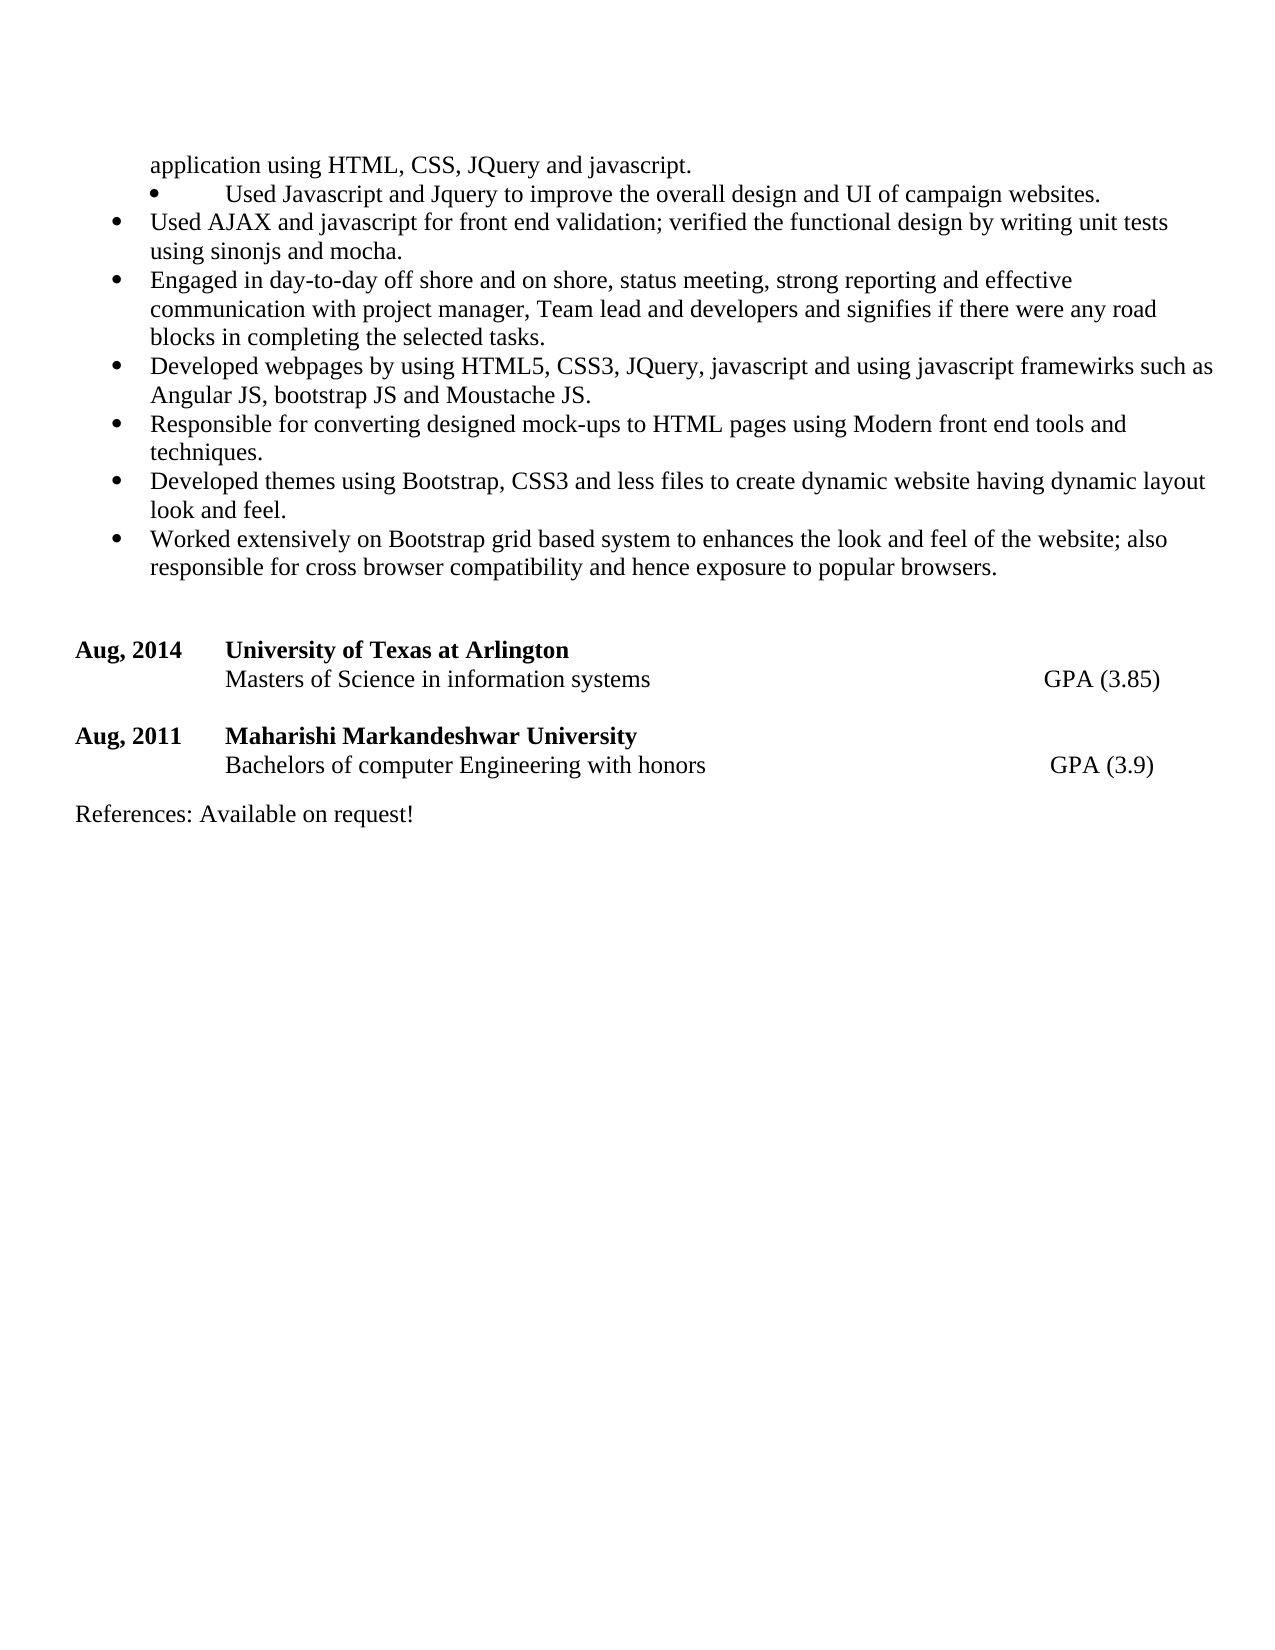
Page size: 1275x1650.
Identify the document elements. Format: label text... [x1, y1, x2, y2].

list Worked extensively on Bootstrap grid based system to enhances the look and feel of the website; also responsible for cross browser compatibility and hence exposure to popular browsers. [112, 524, 1219, 581]
text Masters of Science in information systems GPA (3.85) [37, 664, 1219, 692]
list Developed themes using Bootstrap, CSS3 and less files to create dynamic website having dynamic layout look and feel. [112, 466, 1219, 524]
text Aug, 2011 Maharishi Markandeshwar University [75, 721, 1219, 750]
text References: Available on request! [75, 799, 1219, 828]
list Responsible for converting designed mock-ups to HTML pages using Modern front end tools and techniques. [112, 409, 1219, 466]
list Used AJAX and javascript for front end validation; verified the functional design by writing unit tests using sinonjs and mocha. [112, 207, 1219, 265]
text Aug, 2014 University of Texas at Arlington [75, 635, 1219, 664]
list Engaged in day-to-day off shore and on shore, status meeting, strong reporting and effective communication with project manager, Team lead and developers and signifies if there were any road blocks in completing the selected tasks. [112, 265, 1219, 351]
list Used Javascript and Jquery to improve the overall design and UI of campaign websites. [150, 179, 1219, 207]
list Developed webpages by using HTML5, CSS3, JQuery, javascript and using javascript framewirks such as Angular JS, bootstrap JS and Moustache JS. [112, 351, 1219, 409]
text Bachelors of computer Engineering with honors GPA (3.9) [225, 750, 1219, 779]
list application using HTML, CSS, JQuery and javascript. [150, 150, 1219, 179]
